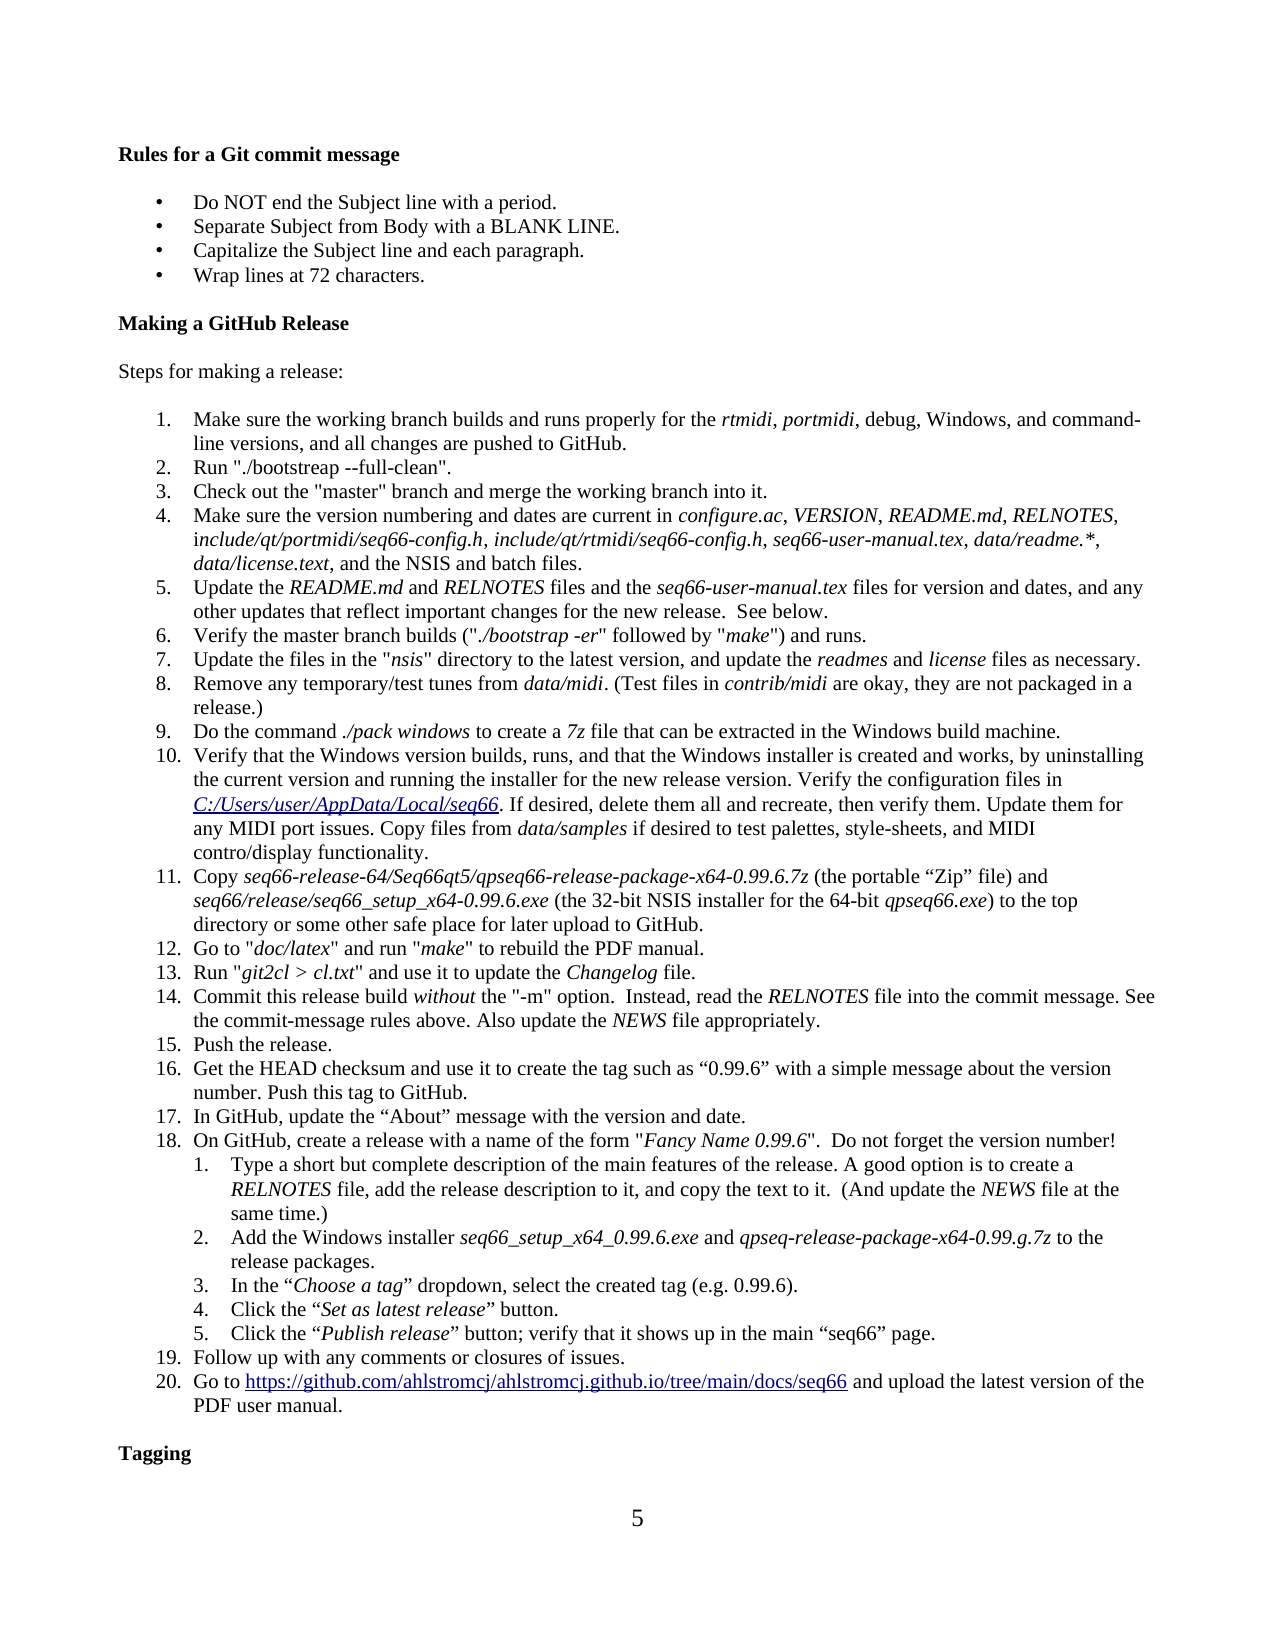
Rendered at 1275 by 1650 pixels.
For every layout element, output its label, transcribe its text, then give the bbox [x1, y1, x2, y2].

list Push the release. [156, 1032, 1157, 1056]
text Making a GitHub Release [118, 311, 1157, 335]
list Verify the master branch builds ("./bootstrap -er" followed by "make") and runs. [156, 623, 1157, 647]
list Add the Windows installer seq66_setup_x64_0.99.6.exe and qpseq-release-package-x64-0.99.g.7z to the release packages. [193, 1224, 1157, 1273]
list Wrap lines at 72 characters. [156, 262, 1157, 287]
list Make sure the version numbering and dates are current in configure.ac, VERSION, README.md, RELNOTES, include/qt/portmidi/seq66-config.h, include/qt/rtmidi/seq66-config.h, seq66-user-manual.tex, data/readme.*, data/license.text, and the NSIS and batch files. [156, 503, 1157, 575]
list Verify that the Windows version builds, runs, and that the Windows installer is created and works, by uninstalling the current version and running the installer for the new release version. Verify the configuration files in C:/Users/user/AppData/Local/seq66. If desired, delete them all and recreate, then verify them. Update them for any MIDI port issues. Copy files from data/samples if desired to test palettes, style-sheets, and MIDI contro/display functionality. [156, 743, 1157, 864]
list Separate Subject from Body with a BLANK LINE. [156, 214, 1157, 238]
list Do the command ./pack windows to create a 7z file that can be extracted in the Windows build machine. [156, 719, 1157, 743]
list Do NOT end the Subject line with a period. [156, 190, 1157, 214]
list Remove any temporary/test tunes from data/midi. (Test files in contrib/midi are okay, they are not packaged in a release.) [156, 671, 1157, 719]
text Tagging [118, 1441, 1157, 1465]
list Get the HEAD checksum and use it to create the tag such as “0.99.6” with a simple message about the version number. Push this tag to GitHub. [156, 1056, 1157, 1104]
list Copy seq66-release-64/Seq66qt5/qpseq66-release-package-x64-0.99.6.7z (the portable “Zip” file) and seq66/release/seq66_setup_x64-0.99.6.exe (the 32-bit NSIS installer for the 64-bit qpseq66.exe) to the top directory or some other safe place for later upload to GitHub. [156, 864, 1157, 936]
list Follow up with any comments or closures of issues. [156, 1345, 1157, 1369]
list Update the README.md and RELNOTES files and the seq66-user-manual.tex files for version and dates, and any other updates that reflect important changes for the new release. See below. [156, 575, 1157, 623]
list Go to "doc/latex" and run "make" to rebuild the PDF manual. [156, 936, 1157, 960]
list Run "./bootstreap --full-clean". [156, 454, 1157, 479]
list Type a short but complete description of the main features of the release. A good option is to create a RELNOTES file, add the release description to it, and copy the text to it. (And update the NEWS file at the same time.) [193, 1152, 1157, 1224]
list Check out the "master" branch and merge the working branch into it. [156, 479, 1157, 503]
list Click the “Publish release” button; verify that it shows up in the main “seq66” page. [193, 1321, 1157, 1345]
list Commit this release build without the "-m" option. Instead, read the RELNOTES file into the commit message. See the commit-message rules above. Also update the NEWS file appropriately. [156, 984, 1157, 1032]
text Rules for a Git commit message [118, 142, 1157, 166]
list Run "git2cl > cl.txt" and use it to update the Changelog file. [156, 960, 1157, 984]
list In the “Choose a tag” dropdown, select the created tag (e.g. 0.99.6). [193, 1273, 1157, 1297]
list Click the “Set as latest release” button. [193, 1297, 1157, 1321]
list Go to https://github.com/ahlstromcj/ahlstromcj.github.io/tree/main/docs/seq66 and upload the latest version of the PDF user manual. [156, 1369, 1157, 1417]
list Make sure the working branch builds and runs properly for the rtmidi, portmidi, debug, Windows, and command-line versions, and all changes are pushed to GitHub. [156, 406, 1157, 454]
text Steps for making a release: [118, 359, 1157, 383]
list Capitalize the Subject line and each paragraph. [156, 238, 1157, 262]
list On GitHub, create a release with a name of the form "Fancy Name 0.99.6". Do not forget the version number! [156, 1128, 1157, 1152]
list In GitHub, update the “About” message with the version and date. [156, 1104, 1157, 1128]
list Update the files in the "nsis" directory to the latest version, and update the readmes and license files as necessary. [156, 647, 1157, 671]
